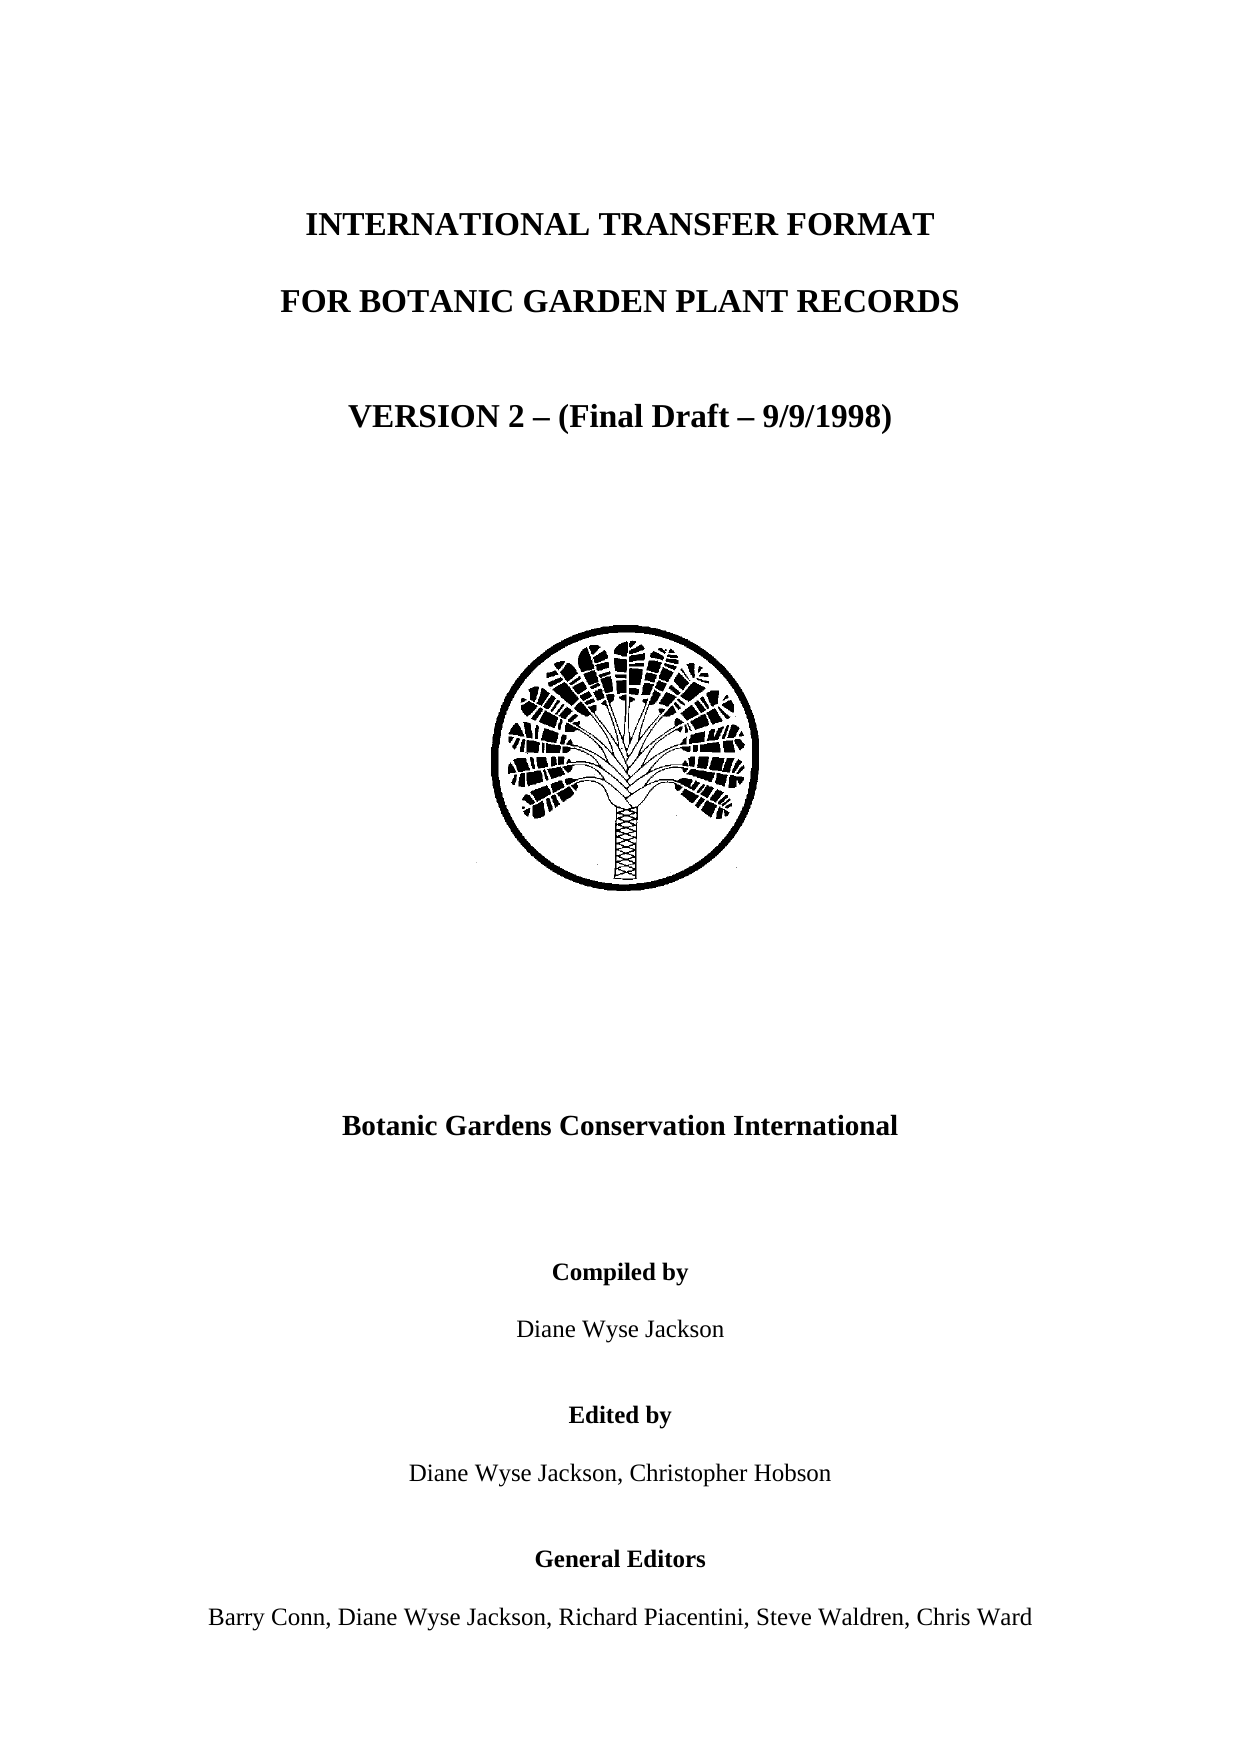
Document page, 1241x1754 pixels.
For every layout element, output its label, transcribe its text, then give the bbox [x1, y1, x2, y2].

text General Editors [118, 1544, 1122, 1573]
text Diane Wyse Jackson [118, 1314, 1122, 1343]
text VERSION 2 – (Final Draft – 9/9/1998) [118, 396, 1122, 434]
text Barry Conn, Diane Wyse Jackson, Richard Piacentini, Steve Waldren, Chris Ward [118, 1602, 1122, 1631]
text FOR BOTANIC GARDEN PLANT RECORDS [118, 281, 1122, 319]
text Botanic Gardens Conservation International [118, 1108, 1122, 1142]
text Diane Wyse Jackson, Christopher Hobson [118, 1458, 1122, 1487]
text Compiled by [118, 1257, 1122, 1286]
text INTERNATIONAL TRANSFER FORMAT [118, 204, 1122, 243]
text Edited by [118, 1401, 1122, 1429]
